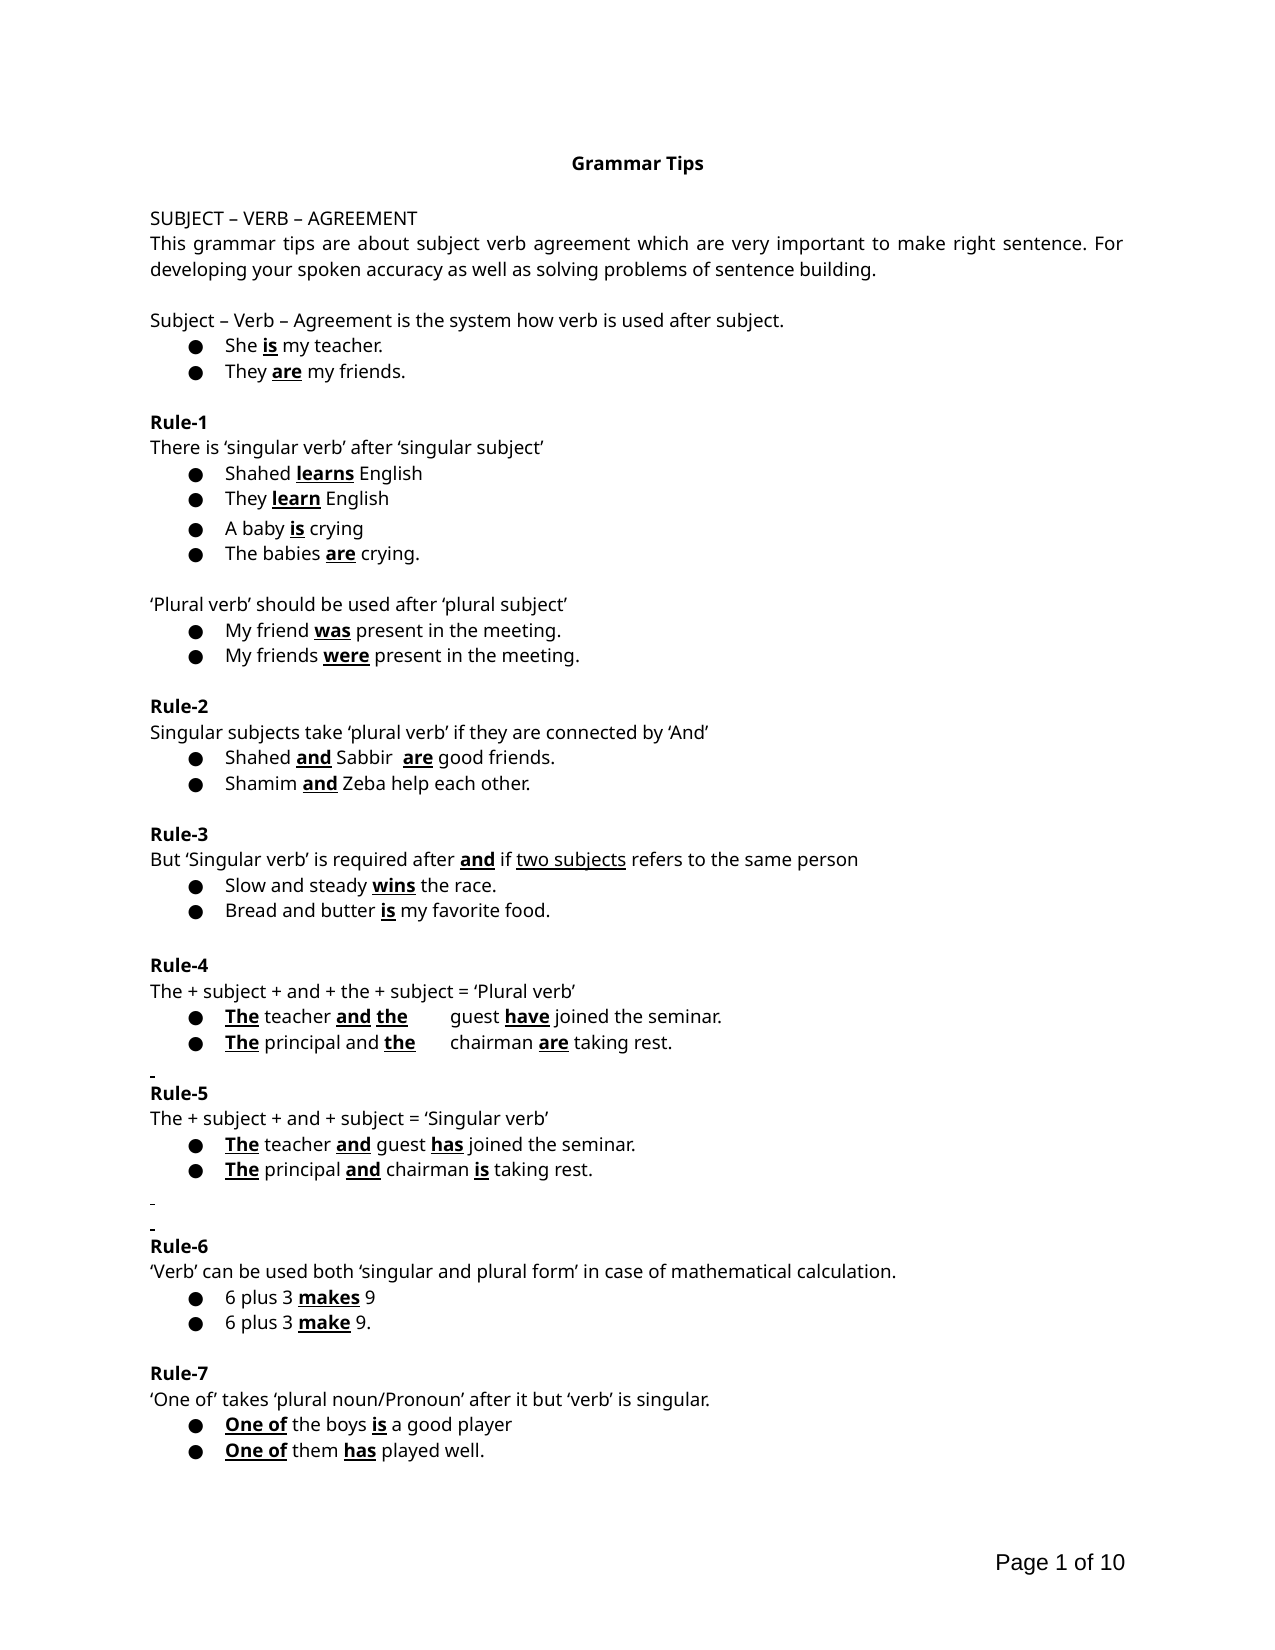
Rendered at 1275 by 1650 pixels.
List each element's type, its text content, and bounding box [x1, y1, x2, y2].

text The + subject + and + subject = ‘Singular verb’ [150, 1106, 1125, 1131]
text ‘One of’ takes ‘plural noun/Pronoun’ after it but ‘verb’ is singular. [150, 1386, 1125, 1412]
text Rule-5 [150, 1080, 1125, 1106]
list Shamim and Zeba help each other. [187, 770, 1125, 796]
text There is ‘singular verb’ after ‘singular subject’ [150, 434, 1125, 460]
list The principal and chairman is taking rest. [187, 1157, 1125, 1182]
text Subject – Verb – Agreement is the system how verb is used after subject. [150, 307, 1125, 332]
list 6 plus 3 makes 9 [187, 1284, 1125, 1310]
text Rule-3 [150, 821, 1125, 847]
list One of them has played well. [187, 1437, 1125, 1463]
text Rule-1 [150, 409, 1125, 434]
list My friends were present in the meeting. [187, 642, 1125, 668]
text The + subject + and + the + subject = ‘Plural verb’ [150, 978, 1125, 1003]
list Shahed learns English [187, 460, 1125, 486]
list They are my friends. [187, 358, 1125, 383]
list They learn English [187, 486, 1125, 511]
text ‘Plural verb’ should be used after ‘plural subject’ [150, 591, 1125, 617]
text Singular subjects take ‘plural verb’ if they are connected by ‘And’ [150, 719, 1125, 744]
list Shahed and Sabbir are good friends. [187, 744, 1125, 770]
list Bread and butter is my favorite food. [187, 898, 1125, 923]
list She is my teacher. [187, 332, 1125, 358]
list One of the boys is a good player [187, 1412, 1125, 1437]
text Grammar Tips [150, 150, 1125, 176]
text Rule-7 [150, 1361, 1125, 1386]
list The teacher and the guest have joined the seminar. [187, 1003, 1125, 1029]
list Slow and steady wins the race. [187, 872, 1125, 898]
list The principal and the chairman are taking rest. [187, 1029, 1125, 1054]
text But ‘Singular verb’ is required after and if two subjects refers to the same person [150, 847, 1125, 872]
text Rule-4 [150, 952, 1125, 978]
text Rule-6 [150, 1233, 1125, 1259]
list My friend was present in the meeting. [187, 617, 1125, 642]
text Rule-2 [150, 693, 1125, 719]
list 6 plus 3 make 9. [187, 1310, 1125, 1335]
text This grammar tips are about subject verb agreement which are very important to make right sentence. For developing your spoken accuracy as well as solving problems of sentence building. [150, 230, 1125, 281]
list A baby is crying [187, 515, 1125, 540]
text SUBJECT – VERB – AGREEMENT [150, 205, 1125, 230]
list The babies are crying. [187, 540, 1125, 566]
text ‘Verb’ can be used both ‘singular and plural form’ in case of mathematical calculation. [150, 1259, 1125, 1284]
list The teacher and guest has joined the seminar. [187, 1131, 1125, 1157]
